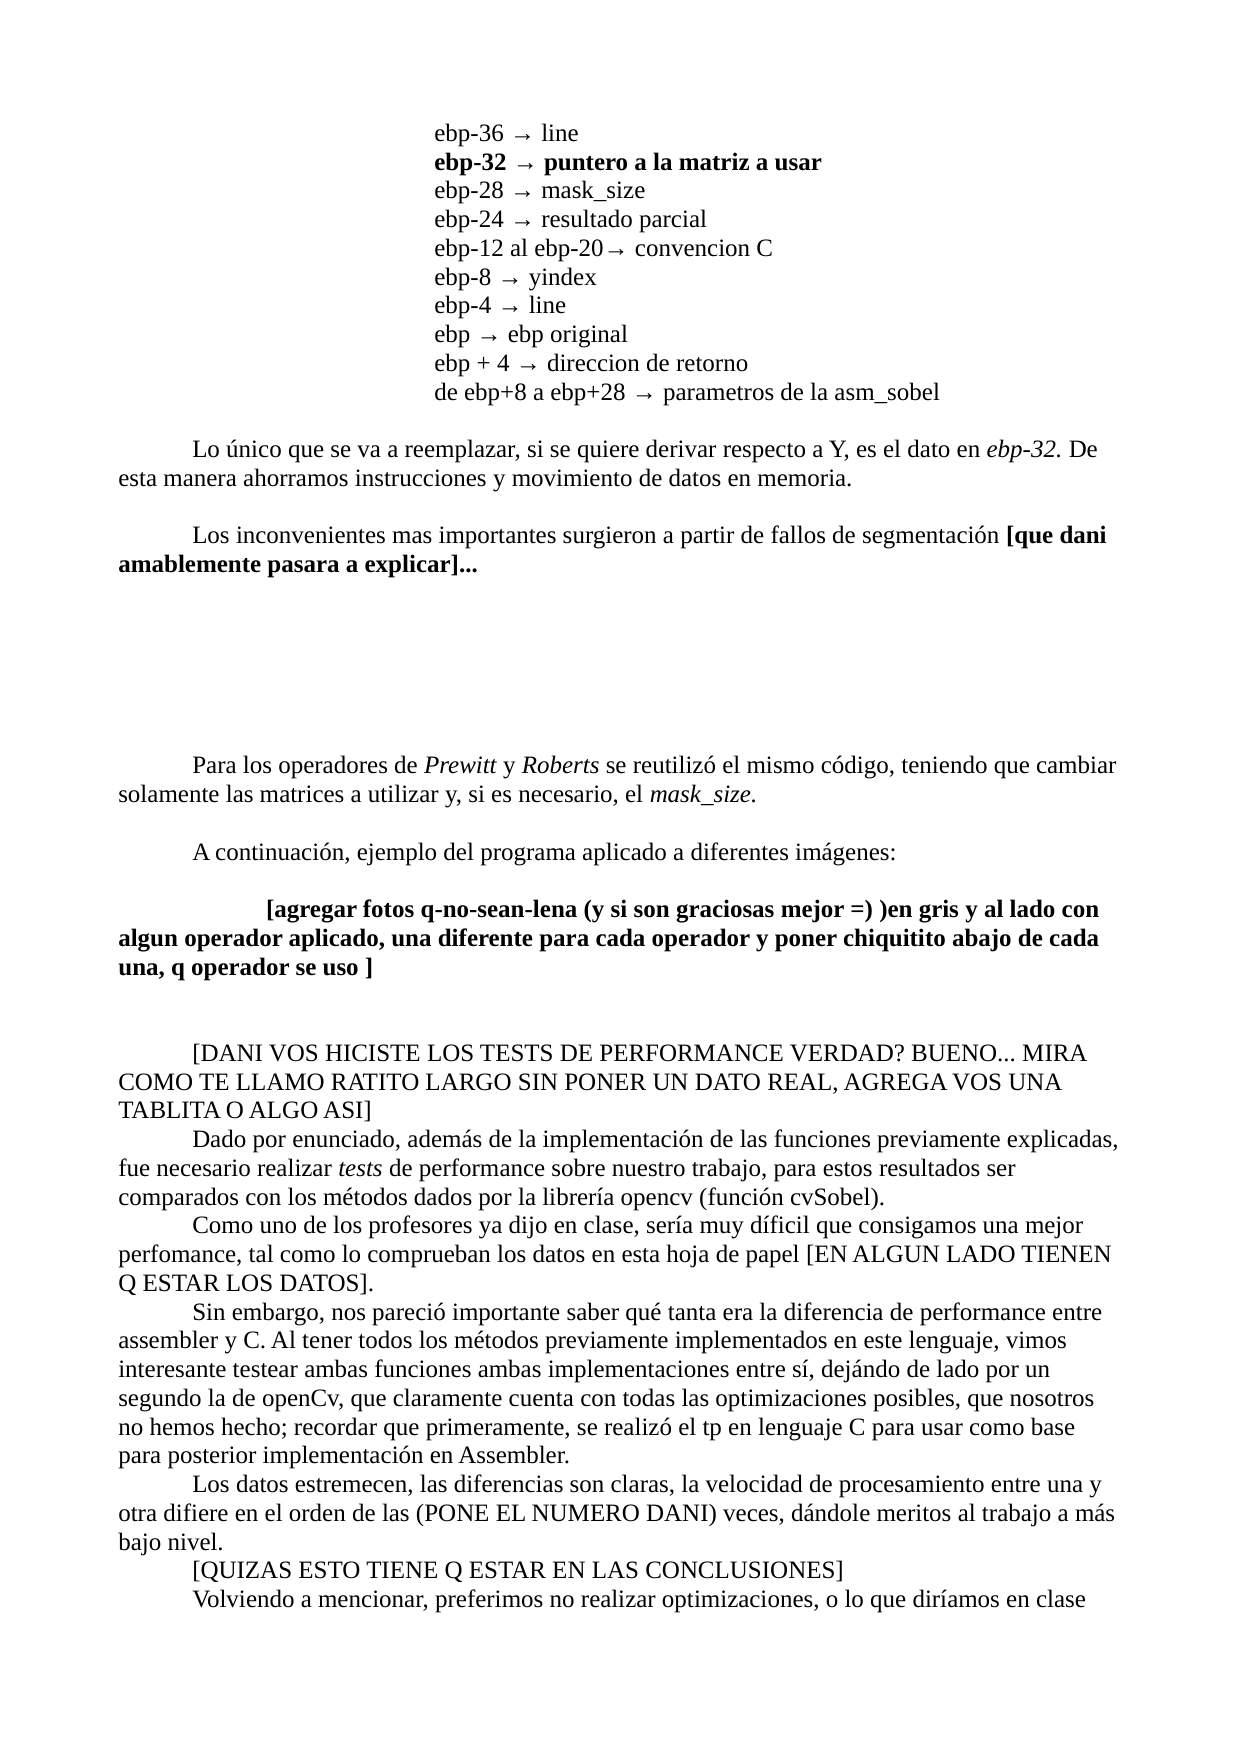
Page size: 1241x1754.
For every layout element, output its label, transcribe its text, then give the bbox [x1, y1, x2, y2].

text ebp-4 → line [286, 291, 1122, 319]
text [QUIZAS ESTO TIENE Q ESTAR EN LAS CONCLUSIONES] [118, 1556, 1122, 1584]
text de ebp+8 a ebp+28 → parametros de la asm_sobel [286, 377, 1122, 406]
text ebp-12 al ebp-20→ convencion C [286, 233, 1122, 262]
text Como uno de los profesores ya dijo en clase, sería muy díficil que consigamos una mejor perfomance, tal como lo comprueban los datos en esta hoja de papel [EN ALGUN LADO TIENEN Q ESTAR LOS DATOS]. [118, 1211, 1122, 1297]
text ebp-32 → puntero a la matriz a usar [286, 147, 1122, 176]
text [agregar fotos q-no-sean-lena (y si son graciosas mejor =) )en gris y al lado con algun operador aplicado, una diferente para cada operador y poner chiquitito abajo de cada una, q operador se uso ] [118, 894, 1122, 981]
text [DANI VOS HICISTE LOS TESTS DE PERFORMANCE VERDAD? BUENO... MIRA COMO TE LLAMO RATITO LARGO SIN PONER UN DATO REAL, AGREGA VOS UNA TABLITA O ALGO ASI] [118, 1038, 1122, 1124]
text ebp + 4 → direccion de retorno [286, 348, 1122, 377]
text ebp → ebp original [286, 319, 1122, 348]
text A continuación, ejemplo del programa aplicado a diferentes imágenes: [118, 837, 1122, 866]
text ebp-24 → resultado parcial [286, 204, 1122, 233]
text Dado por enunciado, además de la implementación de las funciones previamente explicadas, fue necesario realizar tests de performance sobre nuestro trabajo, para estos resultados ser comparados con los métodos dados por la librería opencv (función cvSobel). [118, 1124, 1122, 1211]
text ebp-8 → yindex [286, 262, 1122, 291]
text Los inconvenientes mas importantes surgieron a partir de fallos de segmentación [que dani amablemente pasara a explicar]... [118, 521, 1122, 578]
text Los datos estremecen, las diferencias son claras, la velocidad de procesamiento entre una y otra difiere en el orden de las (PONE EL NUMERO DANI) veces, dándole meritos al trabajo a más bajo nivel. [118, 1469, 1122, 1556]
text Sin embargo, nos pareció importante saber qué tanta era la diferencia de performance entre assembler y C. Al tener todos los métodos previamente implementados en este lenguaje, vimos interesante testear ambas funciones ambas implementaciones entre sí, dejándo de lado por un segundo la de openCv, que claramente cuenta con todas las optimizaciones posibles, que nosotros no hemos hecho; recordar que primeramente, se realizó el tp en lenguaje C para usar como base para posterior implementación en Assembler. [118, 1297, 1122, 1469]
text ebp-28 → mask_size [286, 176, 1122, 204]
text Volviendo a mencionar, preferimos no realizar optimizaciones, o lo que diríamos en clase [118, 1584, 1122, 1613]
text Lo único que se va a reemplazar, si se quiere derivar respecto a Y, es el dato en ebp-32. De esta manera ahorramos instrucciones y movimiento de datos en memoria. [118, 434, 1122, 492]
text Para los operadores de Prewitt y Roberts se reutilizó el mismo código, teniendo que cambiar solamente las matrices a utilizar y, si es necesario, el mask_size. [118, 751, 1122, 808]
text ebp-36 → line [286, 118, 1122, 147]
